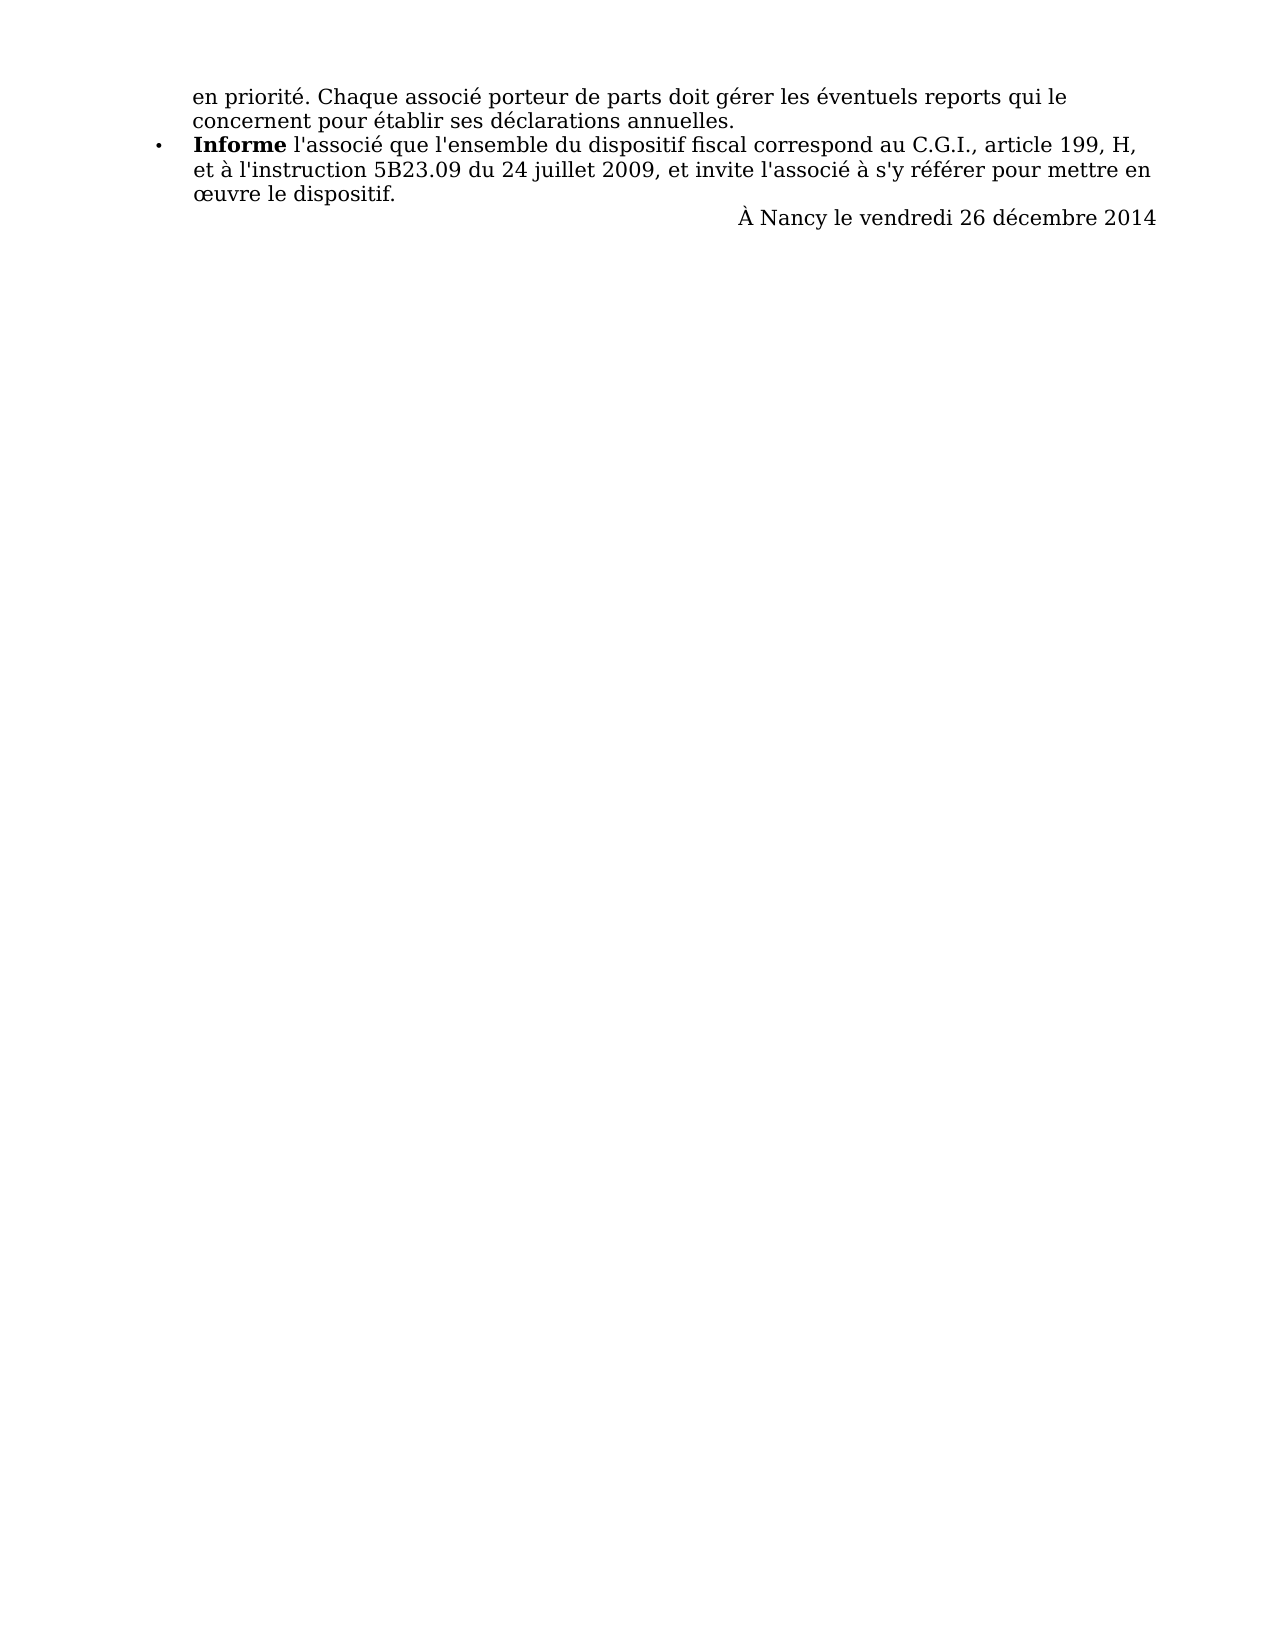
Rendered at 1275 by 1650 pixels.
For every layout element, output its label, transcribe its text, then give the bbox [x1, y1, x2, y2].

list Informe l'associé que l'ensemble du dispositif fiscal correspond au C.G.I., article 199, H, et à l'instruction 5B23.09 du 24 juillet 2009, et invite l'associé à s'y référer pour mettre en œuvre le dispositif. [156, 133, 1157, 206]
text en priorité. Chaque associé porteur de parts doit gérer les éventuels reports qui le concernent pour établir ses déclarations annuelles. [192, 85, 1157, 133]
text À Nancy le vendredi 26 décembre 2014 [118, 206, 1157, 231]
